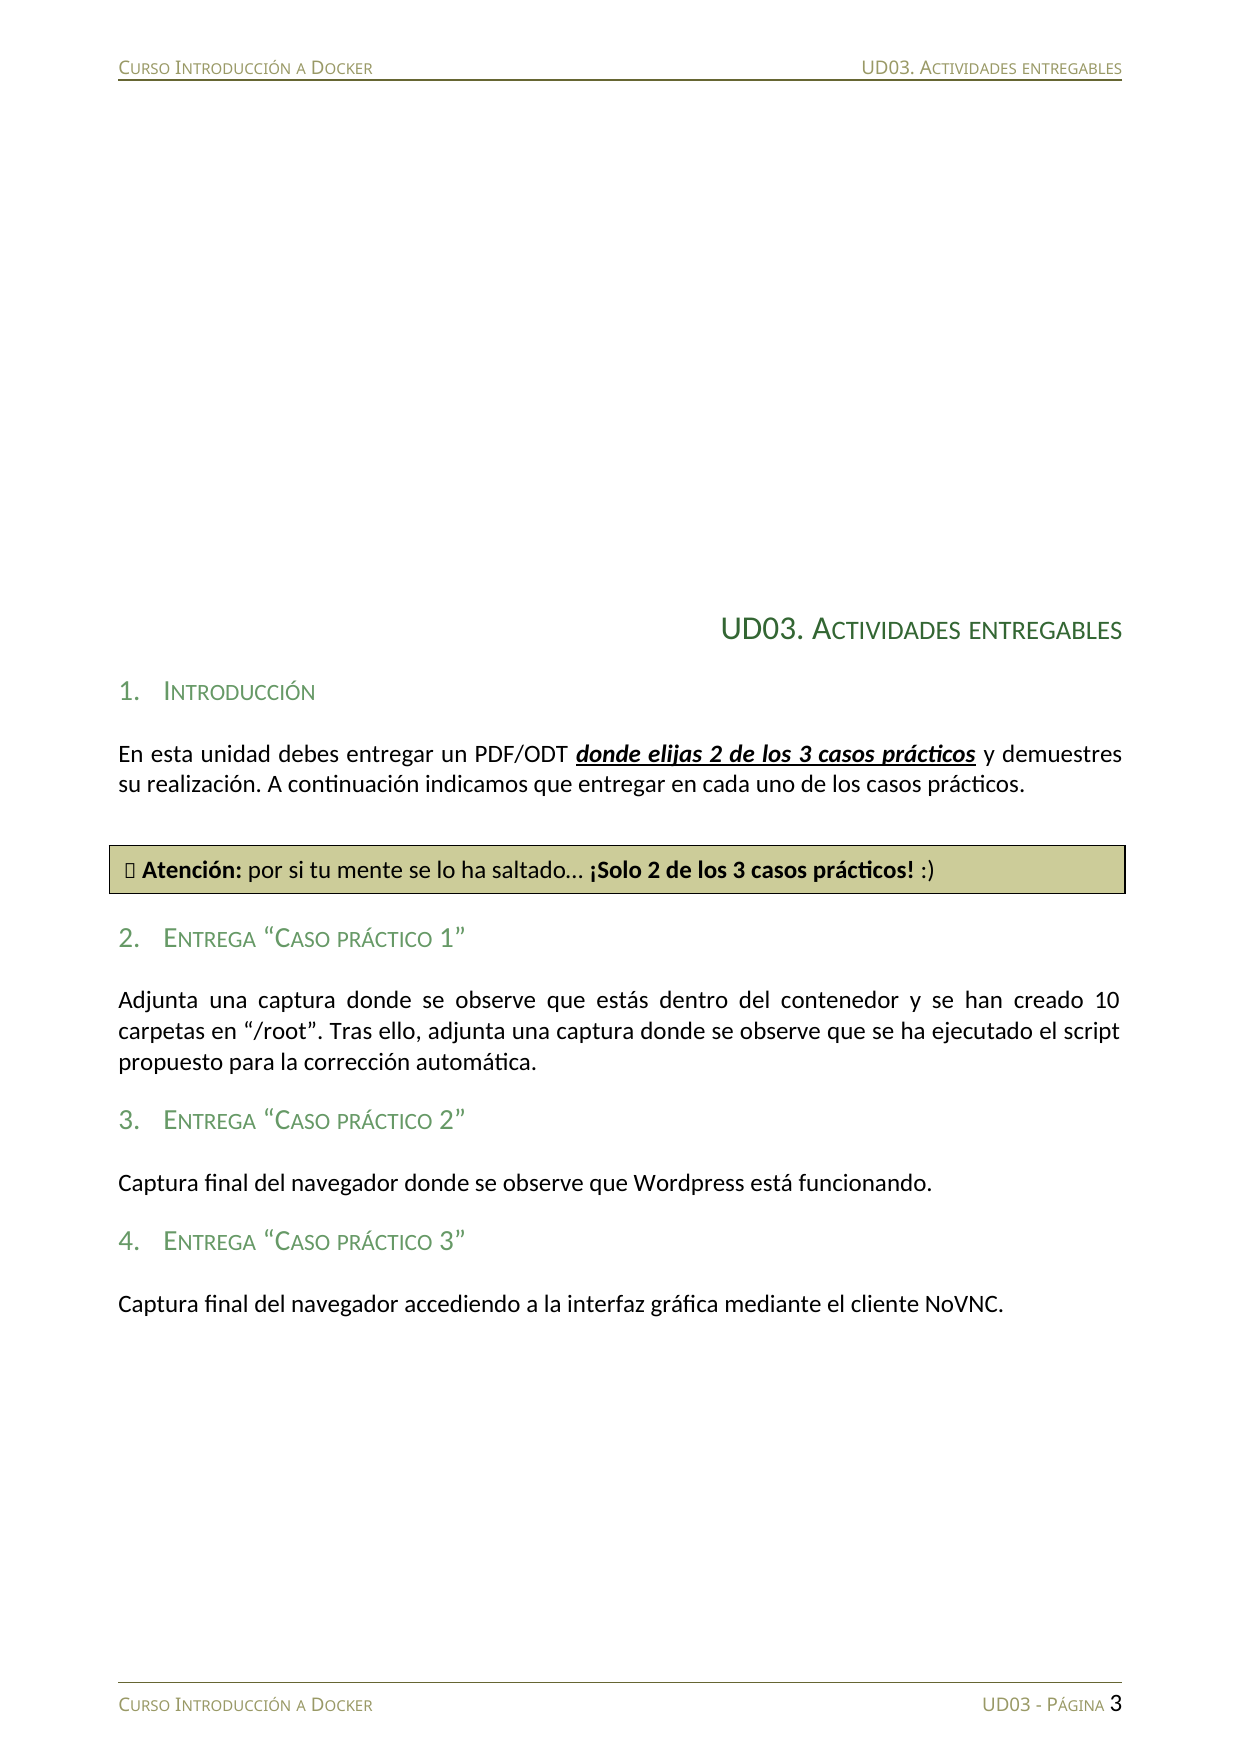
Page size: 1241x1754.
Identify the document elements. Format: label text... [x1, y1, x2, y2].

subtitle Entrega “Caso práctico 3” [118, 1222, 1122, 1258]
text Captura final del navegador donde se observe que Wordpress está funcionando. [118, 1167, 1122, 1197]
subtitle Entrega “Caso práctico 1” [118, 919, 1122, 954]
text UD03. Actividades entregables [118, 607, 1122, 647]
subtitle Introducción [118, 672, 1122, 708]
text En esta unidad debes entregar un PDF/ODT donde elijas 2 de los 3 casos prácticos y demuestres su realización. A continuación indicamos que entregar en cada uno de los casos prácticos. [118, 738, 1122, 799]
text Adjunta una captura donde se observe que estás dentro del contenedor y se han creado 10 carpetas en “/root”. Tras ello, adjunta una captura donde se observe que se ha ejecutado el script propuesto para la corrección automática. [118, 985, 1122, 1076]
text ❕ Atención: por si tu mente se lo ha saltado… ¡Solo 2 de los 3 casos prácticos! :) [110, 846, 1124, 893]
subtitle Entrega “Caso práctico 2” [118, 1101, 1122, 1137]
text Captura final del navegador accediendo a la interfaz gráfica mediante el cliente NoVNC. [118, 1288, 1122, 1318]
